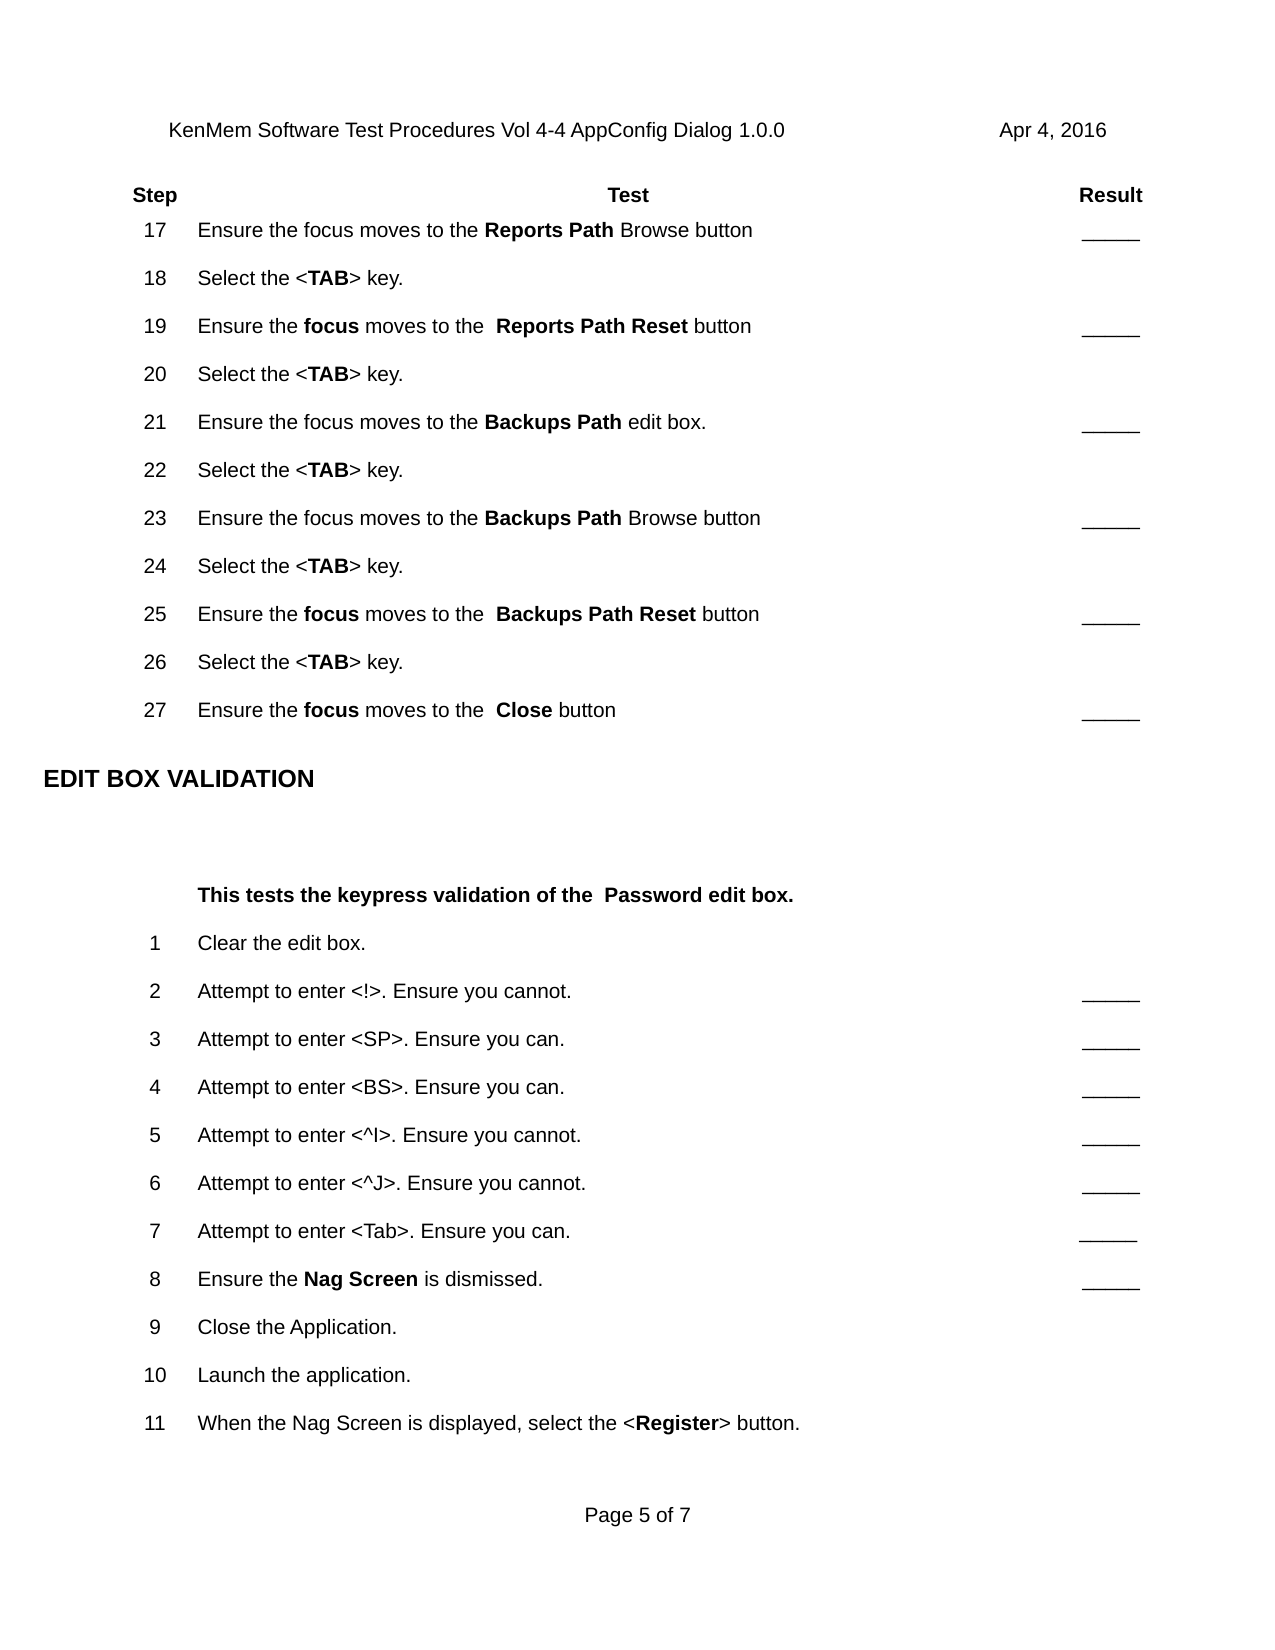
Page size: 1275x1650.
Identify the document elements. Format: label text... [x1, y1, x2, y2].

table_cell 19 [118, 308, 191, 356]
table_cell 5 [118, 1117, 191, 1165]
table_cell [1065, 356, 1157, 404]
table_cell 25 [118, 596, 191, 644]
table_cell _____ [1065, 1165, 1157, 1213]
table_cell Ensure the Nag Screen is dismissed. [191, 1261, 1065, 1309]
table_cell 6 [118, 1165, 191, 1213]
table_cell _____ [1065, 1213, 1157, 1261]
table_cell 9 [118, 1309, 191, 1357]
table_header Result [1065, 177, 1157, 212]
table_cell 17 [118, 213, 191, 260]
table_cell [1065, 452, 1157, 500]
table_cell [1065, 925, 1157, 973]
table_cell [1065, 260, 1157, 308]
table_cell [1065, 644, 1157, 692]
table_cell 4 [118, 1069, 191, 1117]
table_cell 18 [118, 260, 191, 308]
table_cell 20 [118, 356, 191, 404]
table_cell Select the <TAB> key. [191, 452, 1065, 500]
table_header Step [118, 177, 191, 212]
table_cell _____ [1065, 596, 1157, 644]
table_cell 10 [118, 1357, 191, 1404]
table_cell 23 [118, 500, 191, 548]
table_cell Ensure the focus moves to the Backups Path edit box. [191, 404, 1065, 452]
table_cell 24 [118, 548, 191, 596]
table_cell _____ [1065, 1021, 1157, 1069]
table_header [118, 842, 191, 877]
table_header Test [191, 177, 1065, 212]
table_cell _____ [1065, 692, 1157, 739]
table_header [191, 842, 1065, 877]
table_cell 1 [118, 925, 191, 973]
table_cell 27 [118, 692, 191, 739]
table_cell Attempt to enter <SP>. Ensure you can. [191, 1021, 1065, 1069]
table_cell Close the Application. [191, 1309, 1065, 1357]
table_cell Attempt to enter <Tab>. Ensure you can. [191, 1213, 1065, 1261]
table_cell [1065, 1309, 1157, 1357]
table_cell _____ [1065, 308, 1157, 356]
table_cell 3 [118, 1021, 191, 1069]
table_cell When the Nag Screen is displayed, select the <Register> button. [191, 1405, 1065, 1452]
table_cell Select the <TAB> key. [191, 260, 1065, 308]
table_cell Attempt to enter <!>. Ensure you cannot. [191, 973, 1065, 1021]
table_cell [1065, 878, 1157, 925]
table_cell _____ [1065, 404, 1157, 452]
table_cell 2 [118, 973, 191, 1021]
table_cell _____ [1065, 213, 1157, 260]
table_cell 8 [118, 1261, 191, 1309]
table_cell Select the <TAB> key. [191, 356, 1065, 404]
table_cell Ensure the focus moves to the Reports Path Browse button [191, 213, 1065, 260]
table_cell 11 [118, 1405, 191, 1452]
table_cell 21 [118, 404, 191, 452]
table_cell _____ [1065, 1261, 1157, 1309]
table_cell _____ [1065, 1117, 1157, 1165]
table_cell [118, 878, 191, 925]
table_cell Attempt to enter <^I>. Ensure you cannot. [191, 1117, 1065, 1165]
table_cell Ensure the focus moves to the Backups Path Reset button [191, 596, 1065, 644]
table_cell 26 [118, 644, 191, 692]
subtitle EDIT BOX VALIDATION [43, 764, 1157, 793]
table_cell _____ [1065, 500, 1157, 548]
table_cell _____ [1065, 1069, 1157, 1117]
table_cell Launch the application. [191, 1357, 1065, 1404]
table_header [1065, 842, 1157, 877]
table_cell Ensure the focus moves to the Backups Path Browse button [191, 500, 1065, 548]
table_cell Select the <TAB> key. [191, 644, 1065, 692]
table_cell [1065, 1405, 1157, 1452]
table_cell [1065, 548, 1157, 596]
table_cell Clear the edit box. [191, 925, 1065, 973]
table_cell _____ [1065, 973, 1157, 1021]
table_cell [1065, 1357, 1157, 1404]
table_cell 22 [118, 452, 191, 500]
table_cell Ensure the focus moves to the Close button [191, 692, 1065, 739]
table_cell This tests the keypress validation of the Password edit box. [191, 878, 1065, 925]
table_cell Attempt to enter <^J>. Ensure you cannot. [191, 1165, 1065, 1213]
table_cell 7 [118, 1213, 191, 1261]
table_cell Attempt to enter <BS>. Ensure you can. [191, 1069, 1065, 1117]
table_cell Ensure the focus moves to the Reports Path Reset button [191, 308, 1065, 356]
table_cell Select the <TAB> key. [191, 548, 1065, 596]
